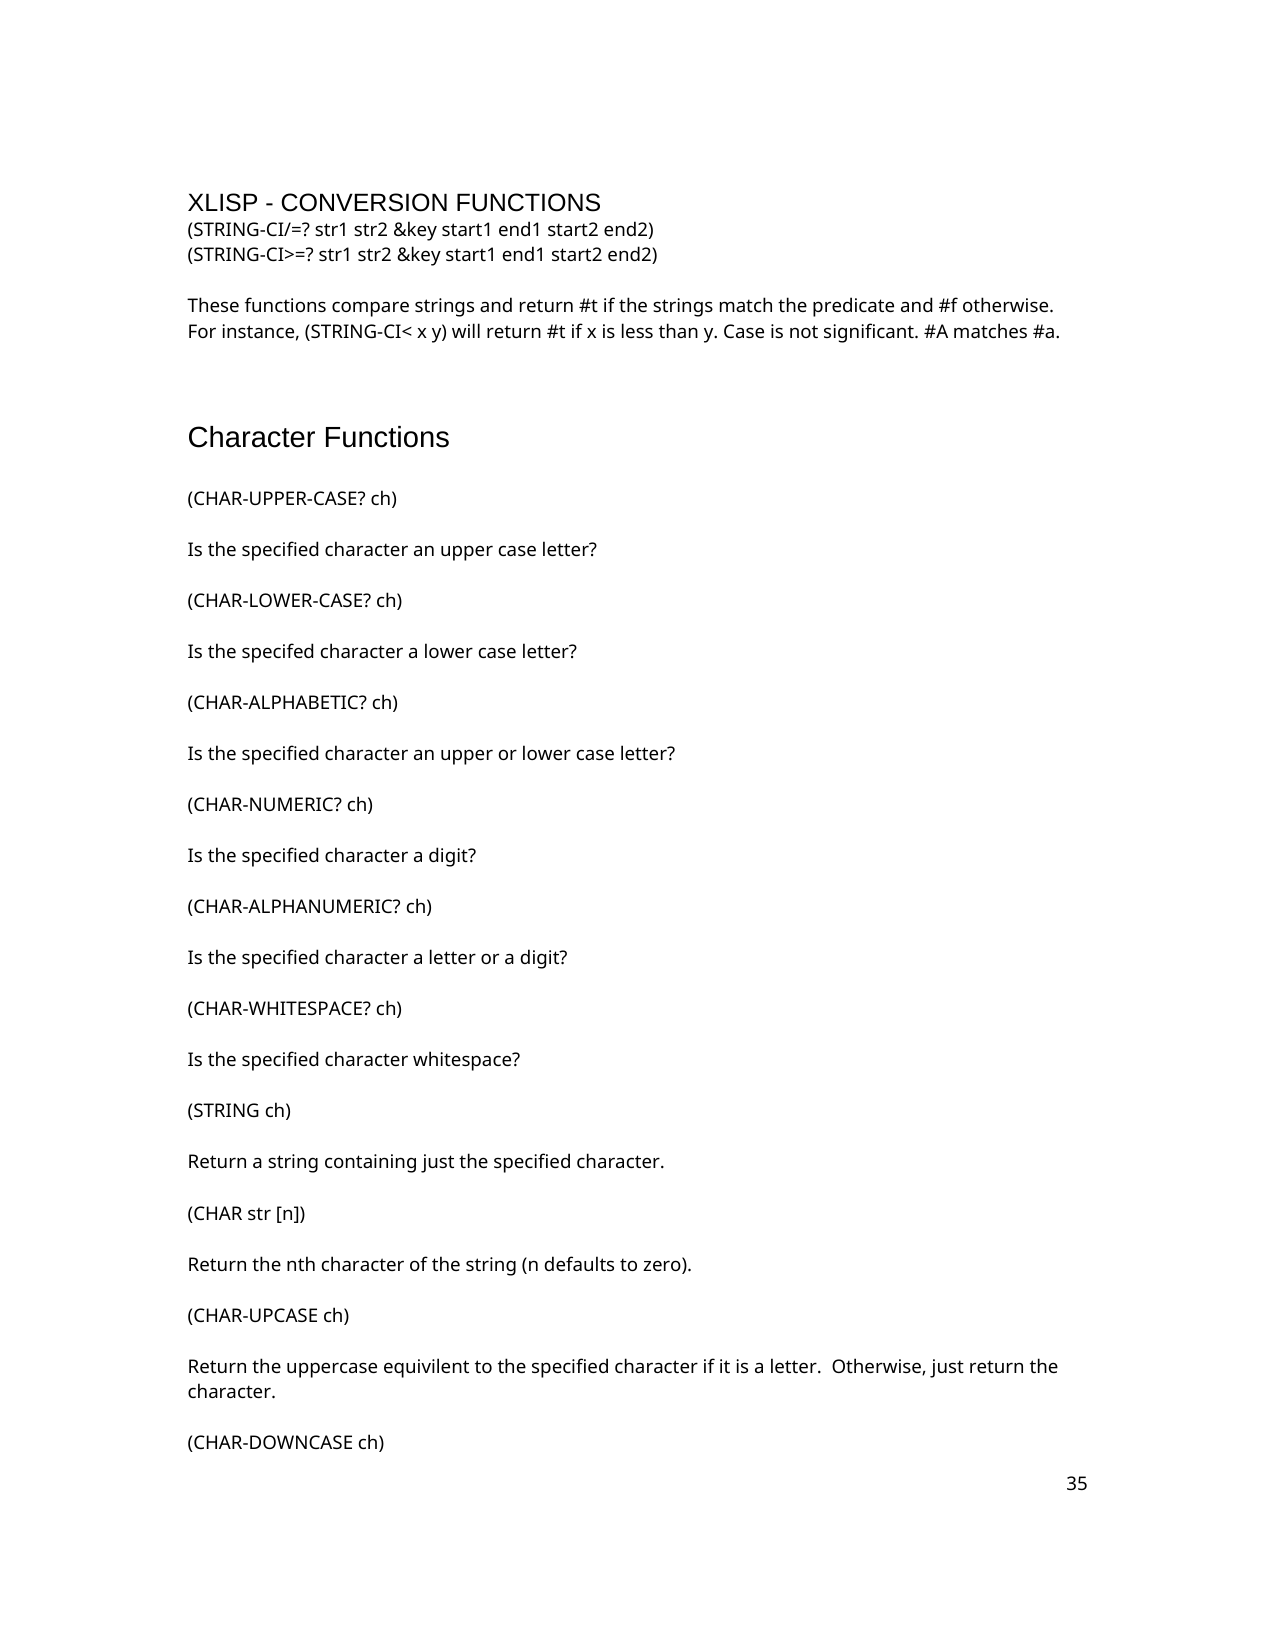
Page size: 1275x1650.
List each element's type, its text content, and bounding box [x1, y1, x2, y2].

text Is the specified character an upper or lower case letter? [187, 740, 1087, 766]
text Is the specified character a digit? [187, 842, 1087, 868]
text (STRING-CI/=? str1 str2 &key start1 end1 start2 end2) [187, 216, 1087, 242]
text Return the nth character of the string (n defaults to zero). [187, 1251, 1087, 1276]
text (CHAR-DOWNCASE ch) [187, 1429, 1087, 1455]
text Is the specified character a letter or a digit? [187, 944, 1087, 970]
text (CHAR-ALPHABETIC? ch) [187, 689, 1087, 715]
text (CHAR-UPCASE ch) [187, 1302, 1087, 1327]
text Return the uppercase equivilent to the specified character if it is a letter. Otherwise, just return the character. [187, 1353, 1087, 1404]
text These functions compare strings and return #t if the strings match the predicate and #f otherwise. For instance, (STRING-CI< x y) will return #t if x is less than y. Case is not significant. #A matches #a. [187, 293, 1087, 344]
text (CHAR-LOWER-CASE? ch) [187, 587, 1087, 613]
text (STRING-CI>=? str1 str2 &key start1 end1 start2 end2) [187, 242, 1087, 267]
text Is the specified character whitespace? [187, 1047, 1087, 1072]
text Is the specified character an upper case letter? [187, 536, 1087, 562]
text (CHAR-WHITESPACE? ch) [187, 996, 1087, 1021]
text (STRING ch) [187, 1098, 1087, 1123]
text (CHAR-NUMERIC? ch) [187, 791, 1087, 817]
text Is the specifed character a lower case letter? [187, 638, 1087, 664]
text (CHAR-ALPHANUMERIC? ch) [187, 893, 1087, 919]
text (CHAR str [n]) [187, 1200, 1087, 1225]
text (CHAR-UPPER-CASE? ch) [187, 485, 1087, 511]
subtitle Character Functions [187, 420, 1087, 453]
text Return a string containing just the specified character. [187, 1149, 1087, 1174]
